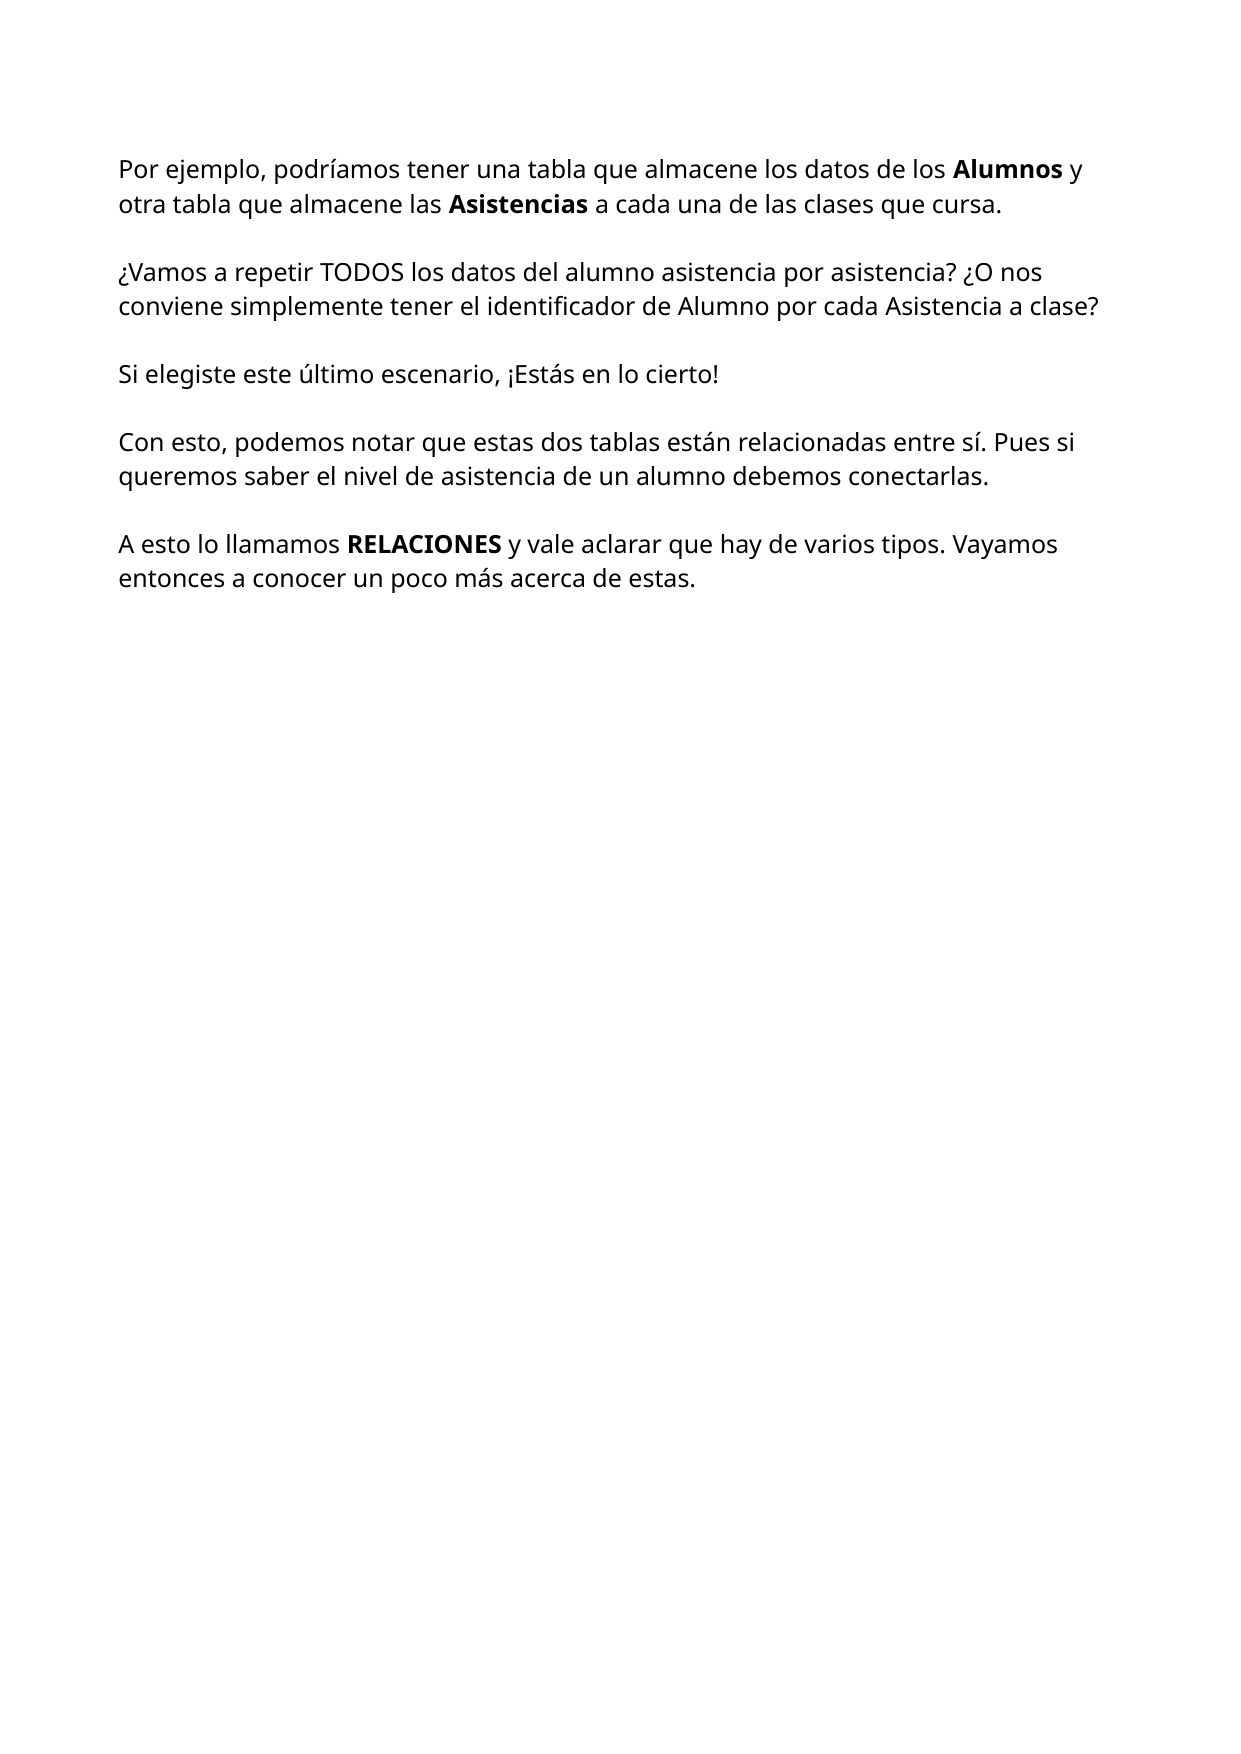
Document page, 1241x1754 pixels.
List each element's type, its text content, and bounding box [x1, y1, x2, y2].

text Por ejemplo, podríamos tener una tabla que almacene los datos de los Alumnos y otra tabla que almacene las Asistencias a cada una de las clases que cursa. ¿Vamos a repetir TODOS los datos del alumno asistencia por asistencia? ¿O nos conviene simplemente tener el identificador de Alumno por cada Asistencia a clase? Si elegiste este último escenario, ¡Estás en lo cierto! Con esto, podemos notar que estas dos tablas están relacionadas entre sí. Pues si queremos saber el nivel de asistencia de un alumno debemos conectarlas. A esto lo llamamos RELACIONES y vale aclarar que hay de varios tipos. Vayamos entonces a conocer un poco más acerca de estas. [118, 118, 1122, 595]
